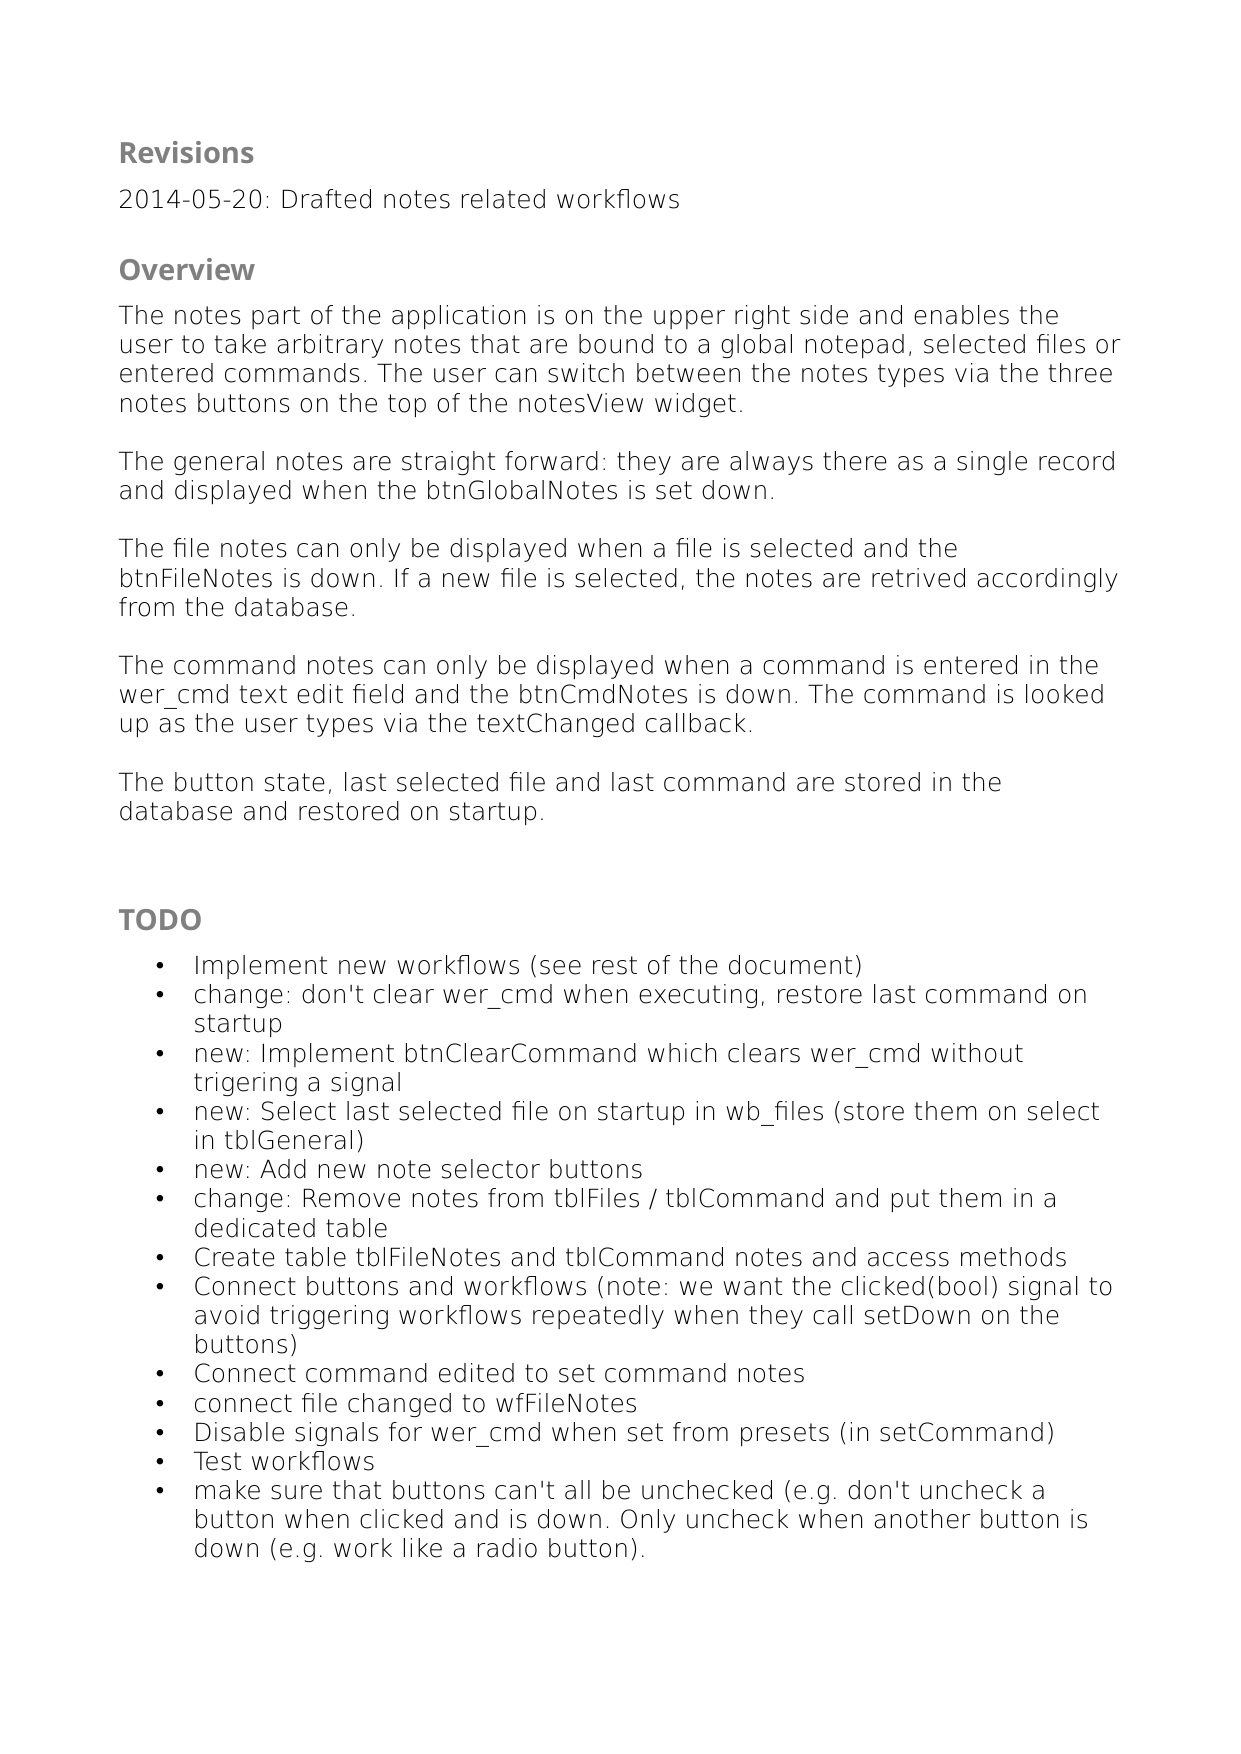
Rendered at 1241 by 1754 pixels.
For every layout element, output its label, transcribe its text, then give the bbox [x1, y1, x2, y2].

list Connect buttons and workflows (note: we want the clicked(bool) signal to avoid triggering workflows repeatedly when they call setDown on the buttons) [156, 1272, 1122, 1360]
text The file notes can only be displayed when a file is selected and the btnFileNotes is down. If a new file is selected, the notes are retrived accordingly from the database. [118, 534, 1122, 622]
list make sure that buttons can't all be unchecked (e.g. don't uncheck a button when clicked and is down. Only uncheck when another button is down (e.g. work like a radio button). [156, 1476, 1122, 1564]
text 2014-05-20: Drafted notes related workflows [118, 185, 1122, 214]
list Disable signals for wer_cmd when set from presets (in setCommand) [156, 1418, 1122, 1447]
subtitle Revisions [118, 133, 1122, 172]
subtitle TODO [118, 899, 1122, 939]
list Connect command edited to set command notes [156, 1360, 1122, 1389]
text The notes part of the application is on the upper right side and enables the user to take arbitrary notes that are bound to a global notepad, selected files or entered commands. The user can switch between the notes types via the three notes buttons on the top of the notesView widget. [118, 301, 1122, 418]
list Implement new workflows (see rest of the document) [156, 951, 1122, 981]
text The button state, last selected file and last command are stored in the database and restored on startup. [118, 768, 1122, 826]
list Create table tblFileNotes and tblCommand notes and access methods [156, 1243, 1122, 1272]
list new: Implement btnClearCommand which clears wer_cmd without trigering a signal [156, 1039, 1122, 1097]
text The general notes are straight forward: they are always there as a single record and displayed when the btnGlobalNotes is set down. [118, 447, 1122, 505]
list connect file changed to wfFileNotes [156, 1389, 1122, 1418]
list new: Add new note selector buttons [156, 1156, 1122, 1185]
text The command notes can only be displayed when a command is entered in the wer_cmd text edit field and the btnCmdNotes is down. The command is looked up as the user types via the textChanged callback. [118, 651, 1122, 739]
list change: Remove notes from tblFiles / tblCommand and put them in a dedicated table [156, 1185, 1122, 1243]
list change: don't clear wer_cmd when executing, restore last command on startup [156, 981, 1122, 1039]
list Test workflows [156, 1447, 1122, 1476]
subtitle Overview [118, 249, 1122, 289]
list new: Select last selected file on startup in wb_files (store them on select in tblGeneral) [156, 1097, 1122, 1156]
